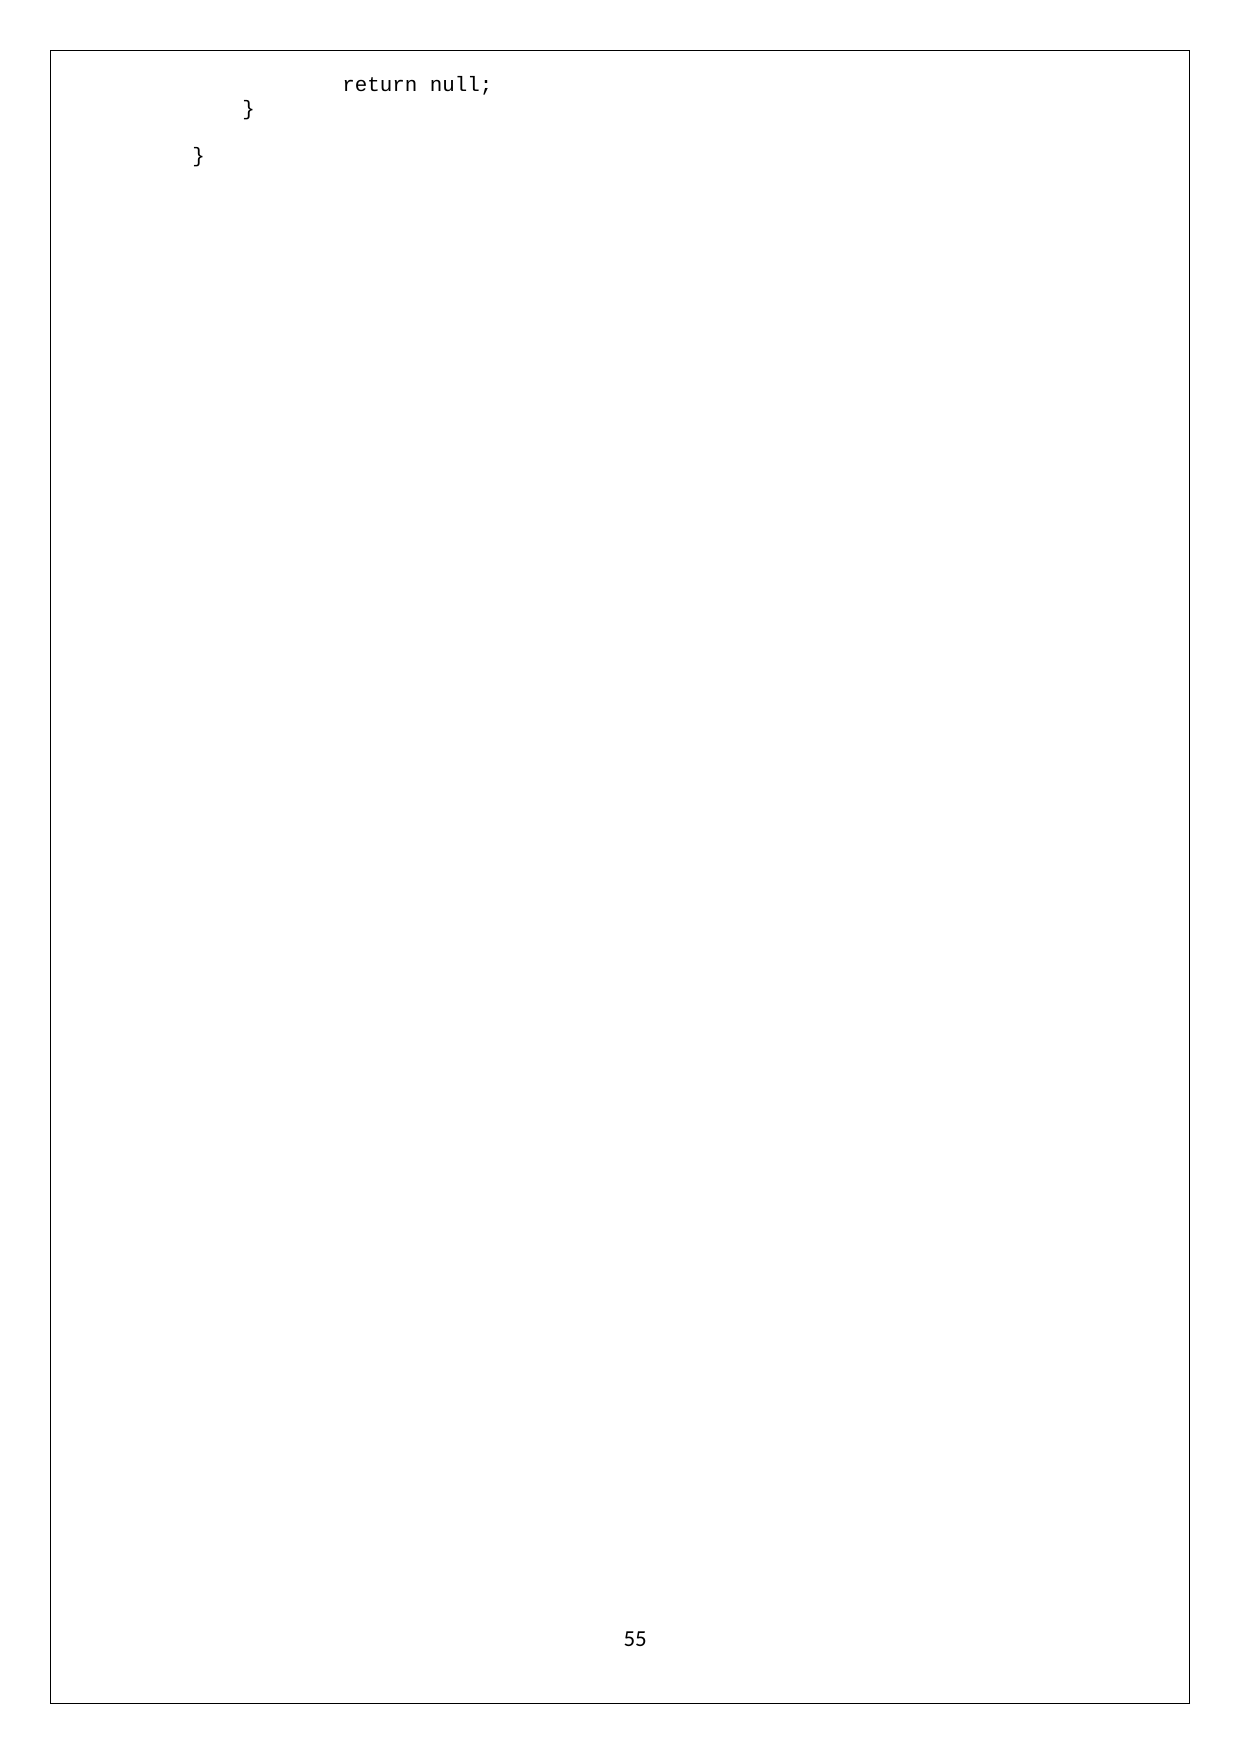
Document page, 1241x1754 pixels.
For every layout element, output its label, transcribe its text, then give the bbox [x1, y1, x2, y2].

text return null; [118, 74, 1152, 97]
text } [118, 97, 1152, 121]
text } [118, 145, 1152, 168]
